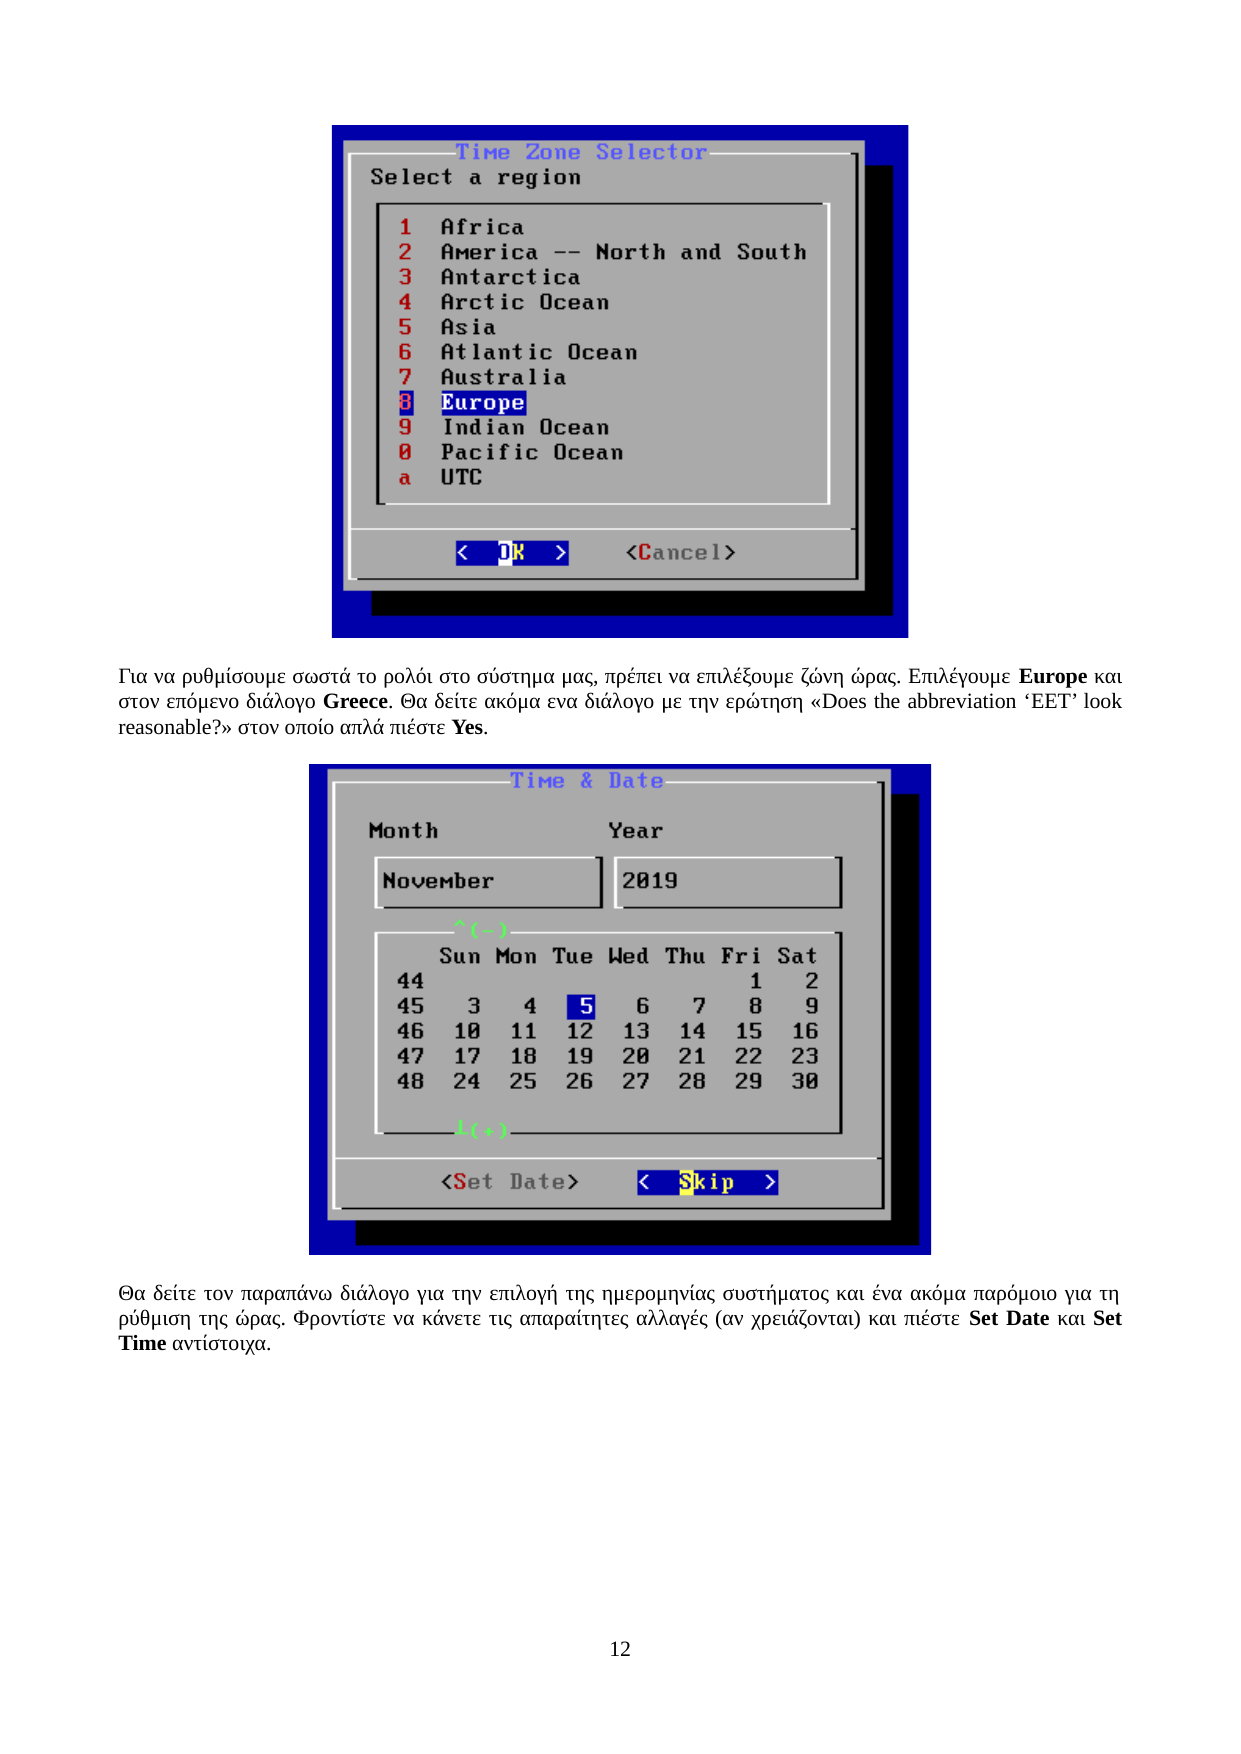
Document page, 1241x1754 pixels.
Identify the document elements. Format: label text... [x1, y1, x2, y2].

text Θα δείτε τον παραπάνω διάλογο για την επιλογή της ημερομηνίας συστήματος και ένα ακόμα παρόμοιο για τη ρύθμιση της ώρας. Φροντίστε να κάνετε τις απαραίτητες αλλαγές (αν χρειάζονται) και πιέστε Set Date και Set Time αντίστοιχα. [118, 1280, 1122, 1356]
text Για να ρυθμίσουμε σωστά το ρολόι στο σύστημα μας, πρέπει να επιλέξουμε ζώνη ώρας. Επιλέγουμε Europe και στον επόμενο διάλογο Greece. Θα δείτε ακόμα ενα διάλογο με την ερώτηση «Does the abbreviation ‘EET’ look reasonable?» στον οποίο απλά πιέστε Yes. [118, 663, 1122, 739]
